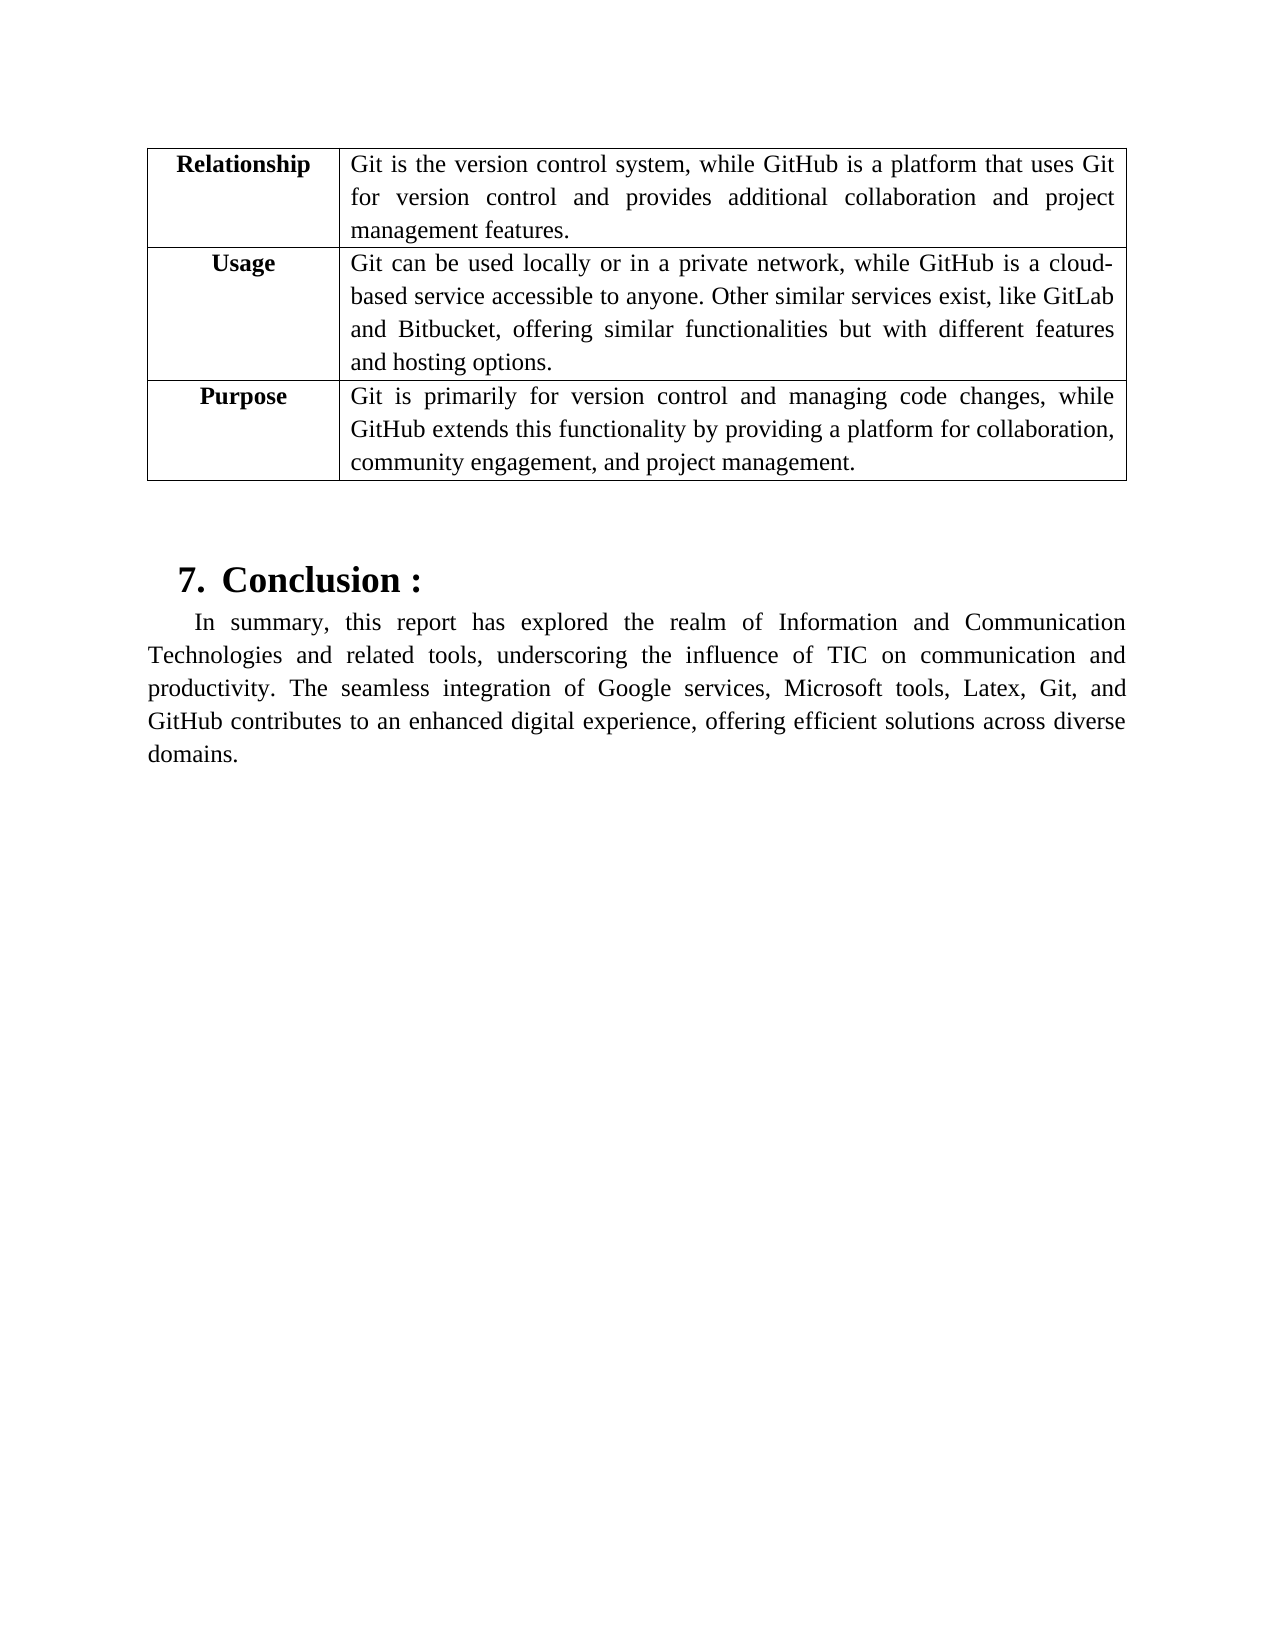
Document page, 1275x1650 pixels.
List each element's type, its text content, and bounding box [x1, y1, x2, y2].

table_cell Usage [148, 248, 339, 380]
table_cell Git is primarily for version control and managing code changes, while GitHub extends this functionality by providing a platform for collaboration, community engagement, and project management. [340, 381, 1126, 480]
text In summary, this report has explored the realm of Information and Communication Technologies and related tools, underscoring the influence of TIC on communication and productivity. The seamless integration of Google services, Microsoft tools, Latex, Git, and GitHub contributes to an enhanced digital experience, offering efficient solutions across diverse domains. [148, 607, 1127, 768]
list Conclusion : [177, 558, 1127, 601]
table_cell Git can be used locally or in a private network, while GitHub is a cloud-based service accessible to anyone. Other similar services exist, like GitLab and Bitbucket, offering similar functionalities but with different features and hosting options. [340, 248, 1126, 380]
table_header Git is the version control system, while GitHub is a platform that uses Git for version control and provides additional collaboration and project management features. [340, 149, 1126, 247]
table_header Relationship [148, 149, 339, 247]
table_cell Purpose [148, 381, 339, 480]
